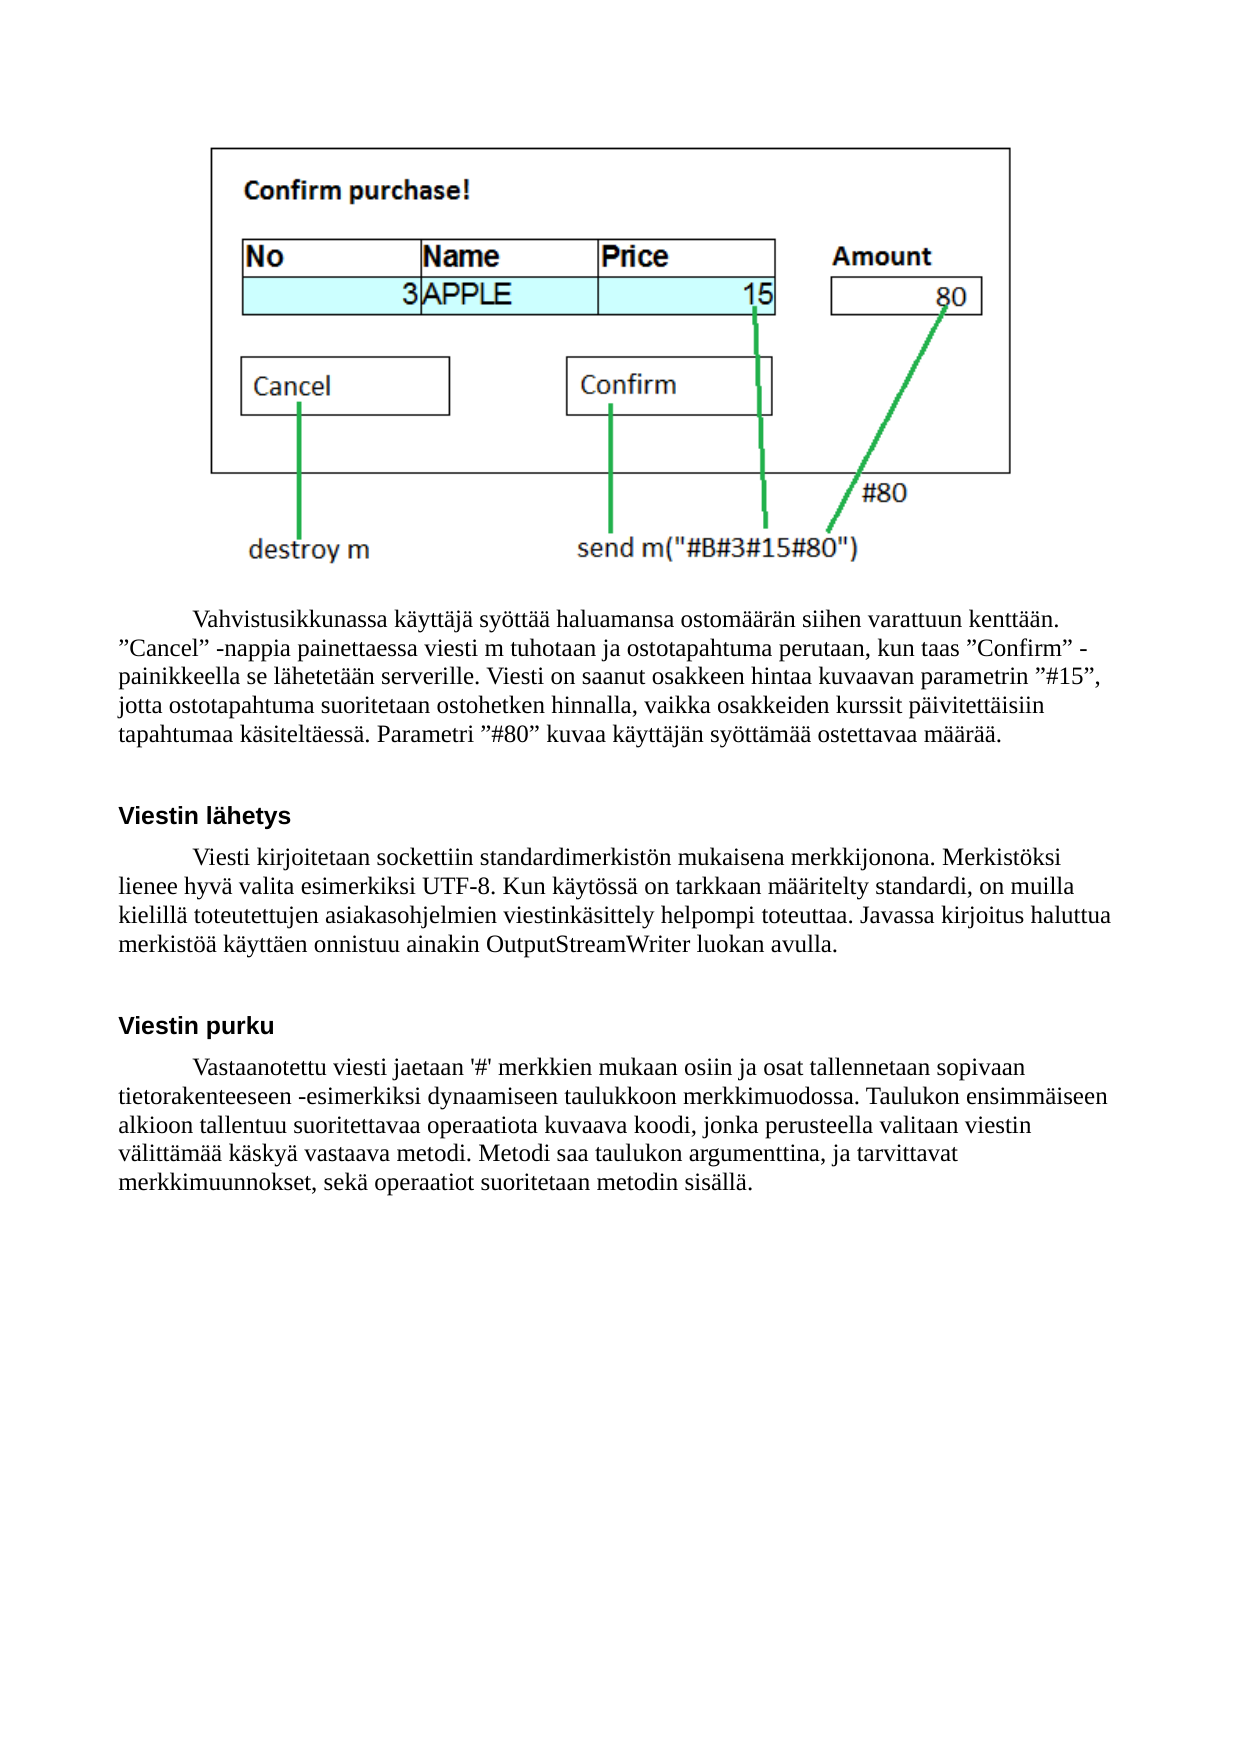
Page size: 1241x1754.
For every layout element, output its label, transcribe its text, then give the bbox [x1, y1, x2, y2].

text Viesti kirjoitetaan sockettiin standardimerkistön mukaisena merkkijonona. Merkistöksi lienee hyvä valita esimerkiksi UTF-8. Kun käytössä on tarkkaan määritelty standardi, on muilla kielillä toteutettujen asiakasohjelmien viestinkäsittely helpompi toteuttaa. Javassa kirjoitus haluttua merkistöä käyttäen onnistuu ainakin OutputStreamWriter luokan avulla. [118, 842, 1122, 957]
subtitle Viestin lähetys [118, 801, 1122, 830]
text Vastaanotettu viesti jaetaan '#' merkkien mukaan osiin ja osat tallennetaan sopivaan tietorakenteeseen -esimerkiksi dynaamiseen taulukkoon merkkimuodossa. Taulukon ensimmäiseen alkioon tallentuu suoritettavaa operaatiota kuvaava koodi, jonka perusteella valitaan viestin välittämää käskyä vastaava metodi. Metodi saa taulukon argumenttina, ja tarvittavat merkkimuunnokset, sekä operaatiot suoritetaan metodin sisällä. [118, 1052, 1122, 1196]
subtitle Viestin purku [118, 1011, 1122, 1040]
picture [200, 137, 1024, 576]
text Vahvistusikkunassa käyttäjä syöttää haluamansa ostomäärän siihen varattuun kenttään. ”Cancel” -nappia painettaessa viesti m tuhotaan ja ostotapahtuma perutaan, kun taas ”Confirm” -painikkeella se lähetetään serverille. Viesti on saanut osakkeen hintaa kuvaavan parametrin ”#15”, jotta ostotapahtuma suoritetaan ostohetken hinnalla, vaikka osakkeiden kurssit päivitettäisiin tapahtumaa käsiteltäessä. Parametri ”#80” kuvaa käyttäjän syöttämää ostettavaa määrää. [118, 604, 1122, 748]
